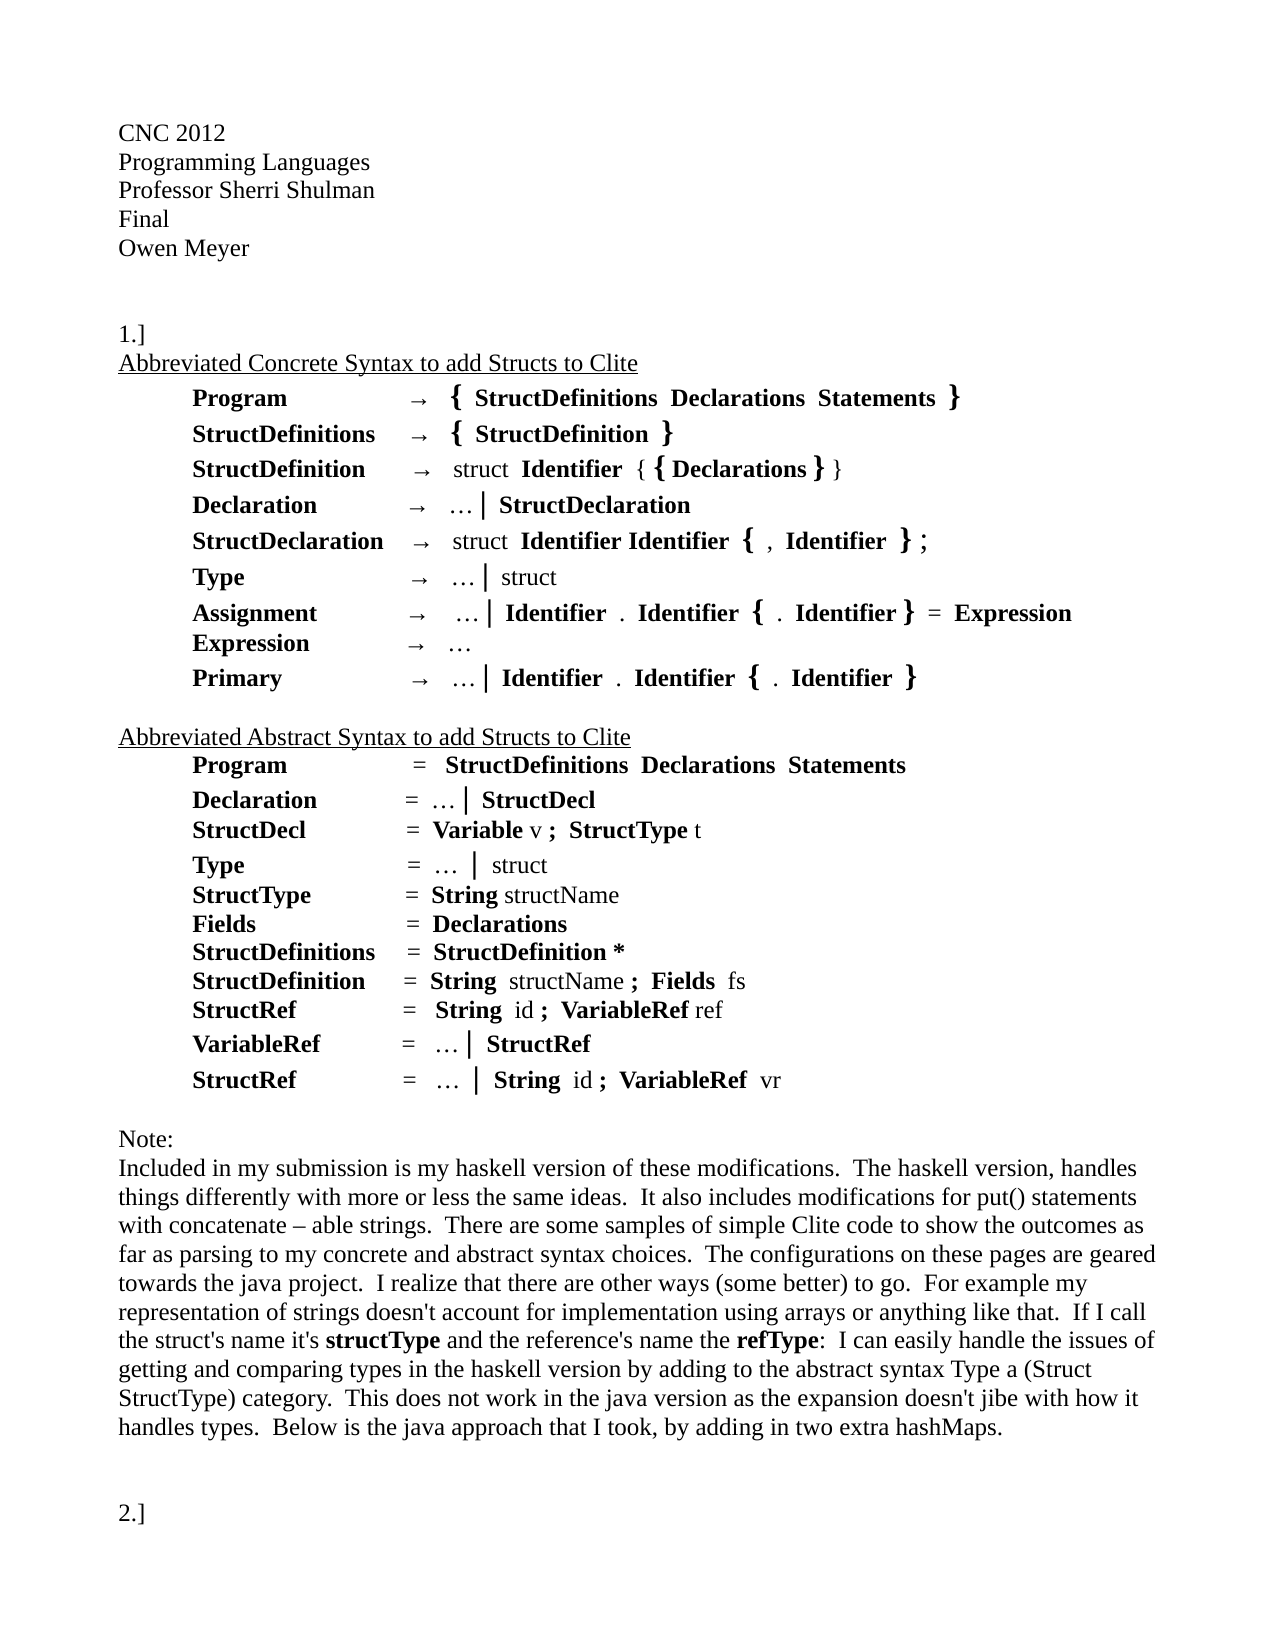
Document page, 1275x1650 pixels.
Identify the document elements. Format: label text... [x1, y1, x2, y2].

text Abbreviated Concrete Syntax to add Structs to Clite [118, 348, 1157, 377]
text StructDefinitions → { StructDefinition } [118, 413, 1157, 449]
text Type → … | struct [118, 557, 1157, 592]
text Note: [118, 1124, 1157, 1153]
text Professor Sherri Shulman [118, 176, 1157, 204]
text CNC 2012 [118, 118, 1157, 147]
text Program = StructDefinitions Declarations Statements [118, 751, 1157, 779]
text Owen Meyer [118, 233, 1157, 262]
text Abbreviated Abstract Syntax to add Structs to Clite [118, 722, 1157, 751]
text Declaration = … | StructDecl [118, 779, 1157, 815]
text Assignment → … | Identifier . Identifier { . Identifier } = Expression [118, 592, 1157, 628]
text Programming Languages [118, 147, 1157, 176]
text 2.] [118, 1498, 1157, 1527]
text VariableRef = … | StructRef [118, 1024, 1157, 1060]
text Program → { StructDefinitions Declarations Statements } [118, 377, 1157, 413]
text StructType = String structName [118, 880, 1157, 909]
text Fields = Declarations [118, 909, 1157, 937]
text Declaration → … | StructDeclaration [118, 485, 1157, 521]
text StructDefinition → struct Identifier { { Declarations } } [118, 449, 1157, 485]
text StructRef = String id ; VariableRef ref [118, 995, 1157, 1024]
text StructDefinitions = StructDefinition * [118, 937, 1157, 966]
text StructDefinition = String structName ; Fields fs [118, 966, 1157, 995]
text Expression → … [118, 628, 1157, 657]
text StructDeclaration → struct Identifier Identifier { , Identifier } ; [118, 521, 1157, 557]
text StructRef = … | String id ; VariableRef vr [118, 1060, 1157, 1096]
text StructDecl = Variable v ; StructType t [118, 815, 1157, 844]
text Type = … | struct [118, 844, 1157, 880]
text Included in my submission is my haskell version of these modifications. The haskell version, handles things differently with more or less the same ideas. It also includes modifications for put() statements with concatenate – able strings. There are some samples of simple Clite code to show the outcomes as far as parsing to my concrete and abstract syntax choices. The configurations on these pages are geared towards the java project. I realize that there are other ways (some better) to go. For example my representation of strings doesn't account for implementation using arrays or anything like that. If I call the struct's name it's structType and the reference's name the refType: I can easily handle the issues of getting and comparing types in the haskell version by adding to the abstract syntax Type a (Struct StructType) category. This does not work in the java version as the expansion doesn't jibe with how it handles types. Below is the java approach that I took, by adding in two extra hashMaps. [118, 1153, 1157, 1441]
text 1.] [118, 319, 1157, 348]
text Primary → … | Identifier . Identifier { . Identifier } [118, 657, 1157, 693]
text Final [118, 204, 1157, 233]
